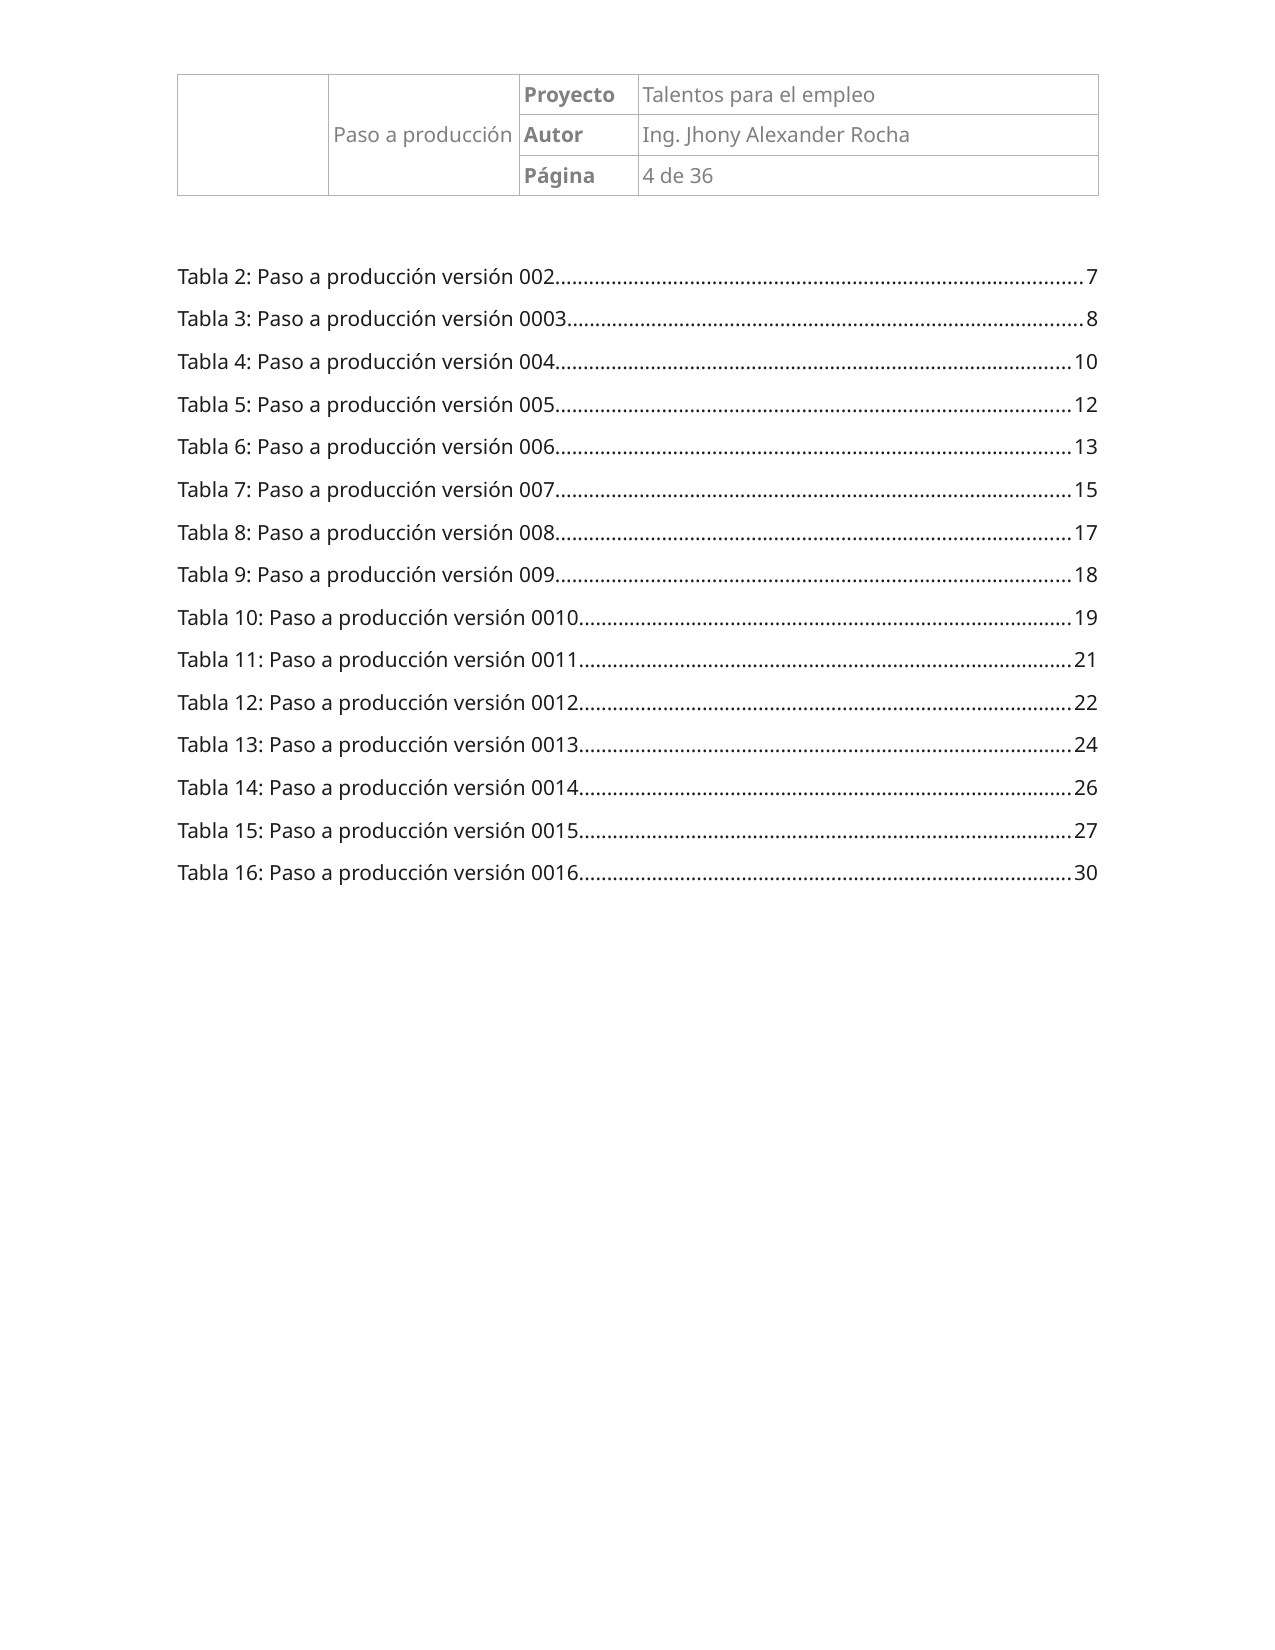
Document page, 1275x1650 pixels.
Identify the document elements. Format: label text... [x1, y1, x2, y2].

text Tabla 12: Paso a producción versión 0012. 22 [177, 688, 1098, 716]
text Tabla 15: Paso a producción versión 0015. 27 [177, 816, 1098, 844]
text Tabla 4: Paso a producción versión 004. 10 [177, 347, 1098, 376]
text Tabla 5: Paso a producción versión 005. 12 [177, 390, 1098, 418]
text Tabla 7: Paso a producción versión 007. 15 [177, 475, 1098, 503]
text Tabla 2: Paso a producción versión 002. 7 [177, 262, 1098, 290]
text Tabla 16: Paso a producción versión 0016. 30 [177, 858, 1098, 887]
text Tabla 13: Paso a producción versión 0013. 24 [177, 731, 1098, 759]
text Tabla 8: Paso a producción versión 008. 17 [177, 518, 1098, 546]
text Tabla 14: Paso a producción versión 0014. 26 [177, 773, 1098, 802]
text Tabla 3: Paso a producción versión 0003. 8 [177, 304, 1098, 333]
text Tabla 6: Paso a producción versión 006. 13 [177, 432, 1098, 461]
text Tabla 11: Paso a producción versión 0011. 21 [177, 645, 1098, 674]
text Tabla 10: Paso a producción versión 0010. 19 [177, 603, 1098, 631]
text Tabla 9: Paso a producción versión 009. 18 [177, 560, 1098, 589]
